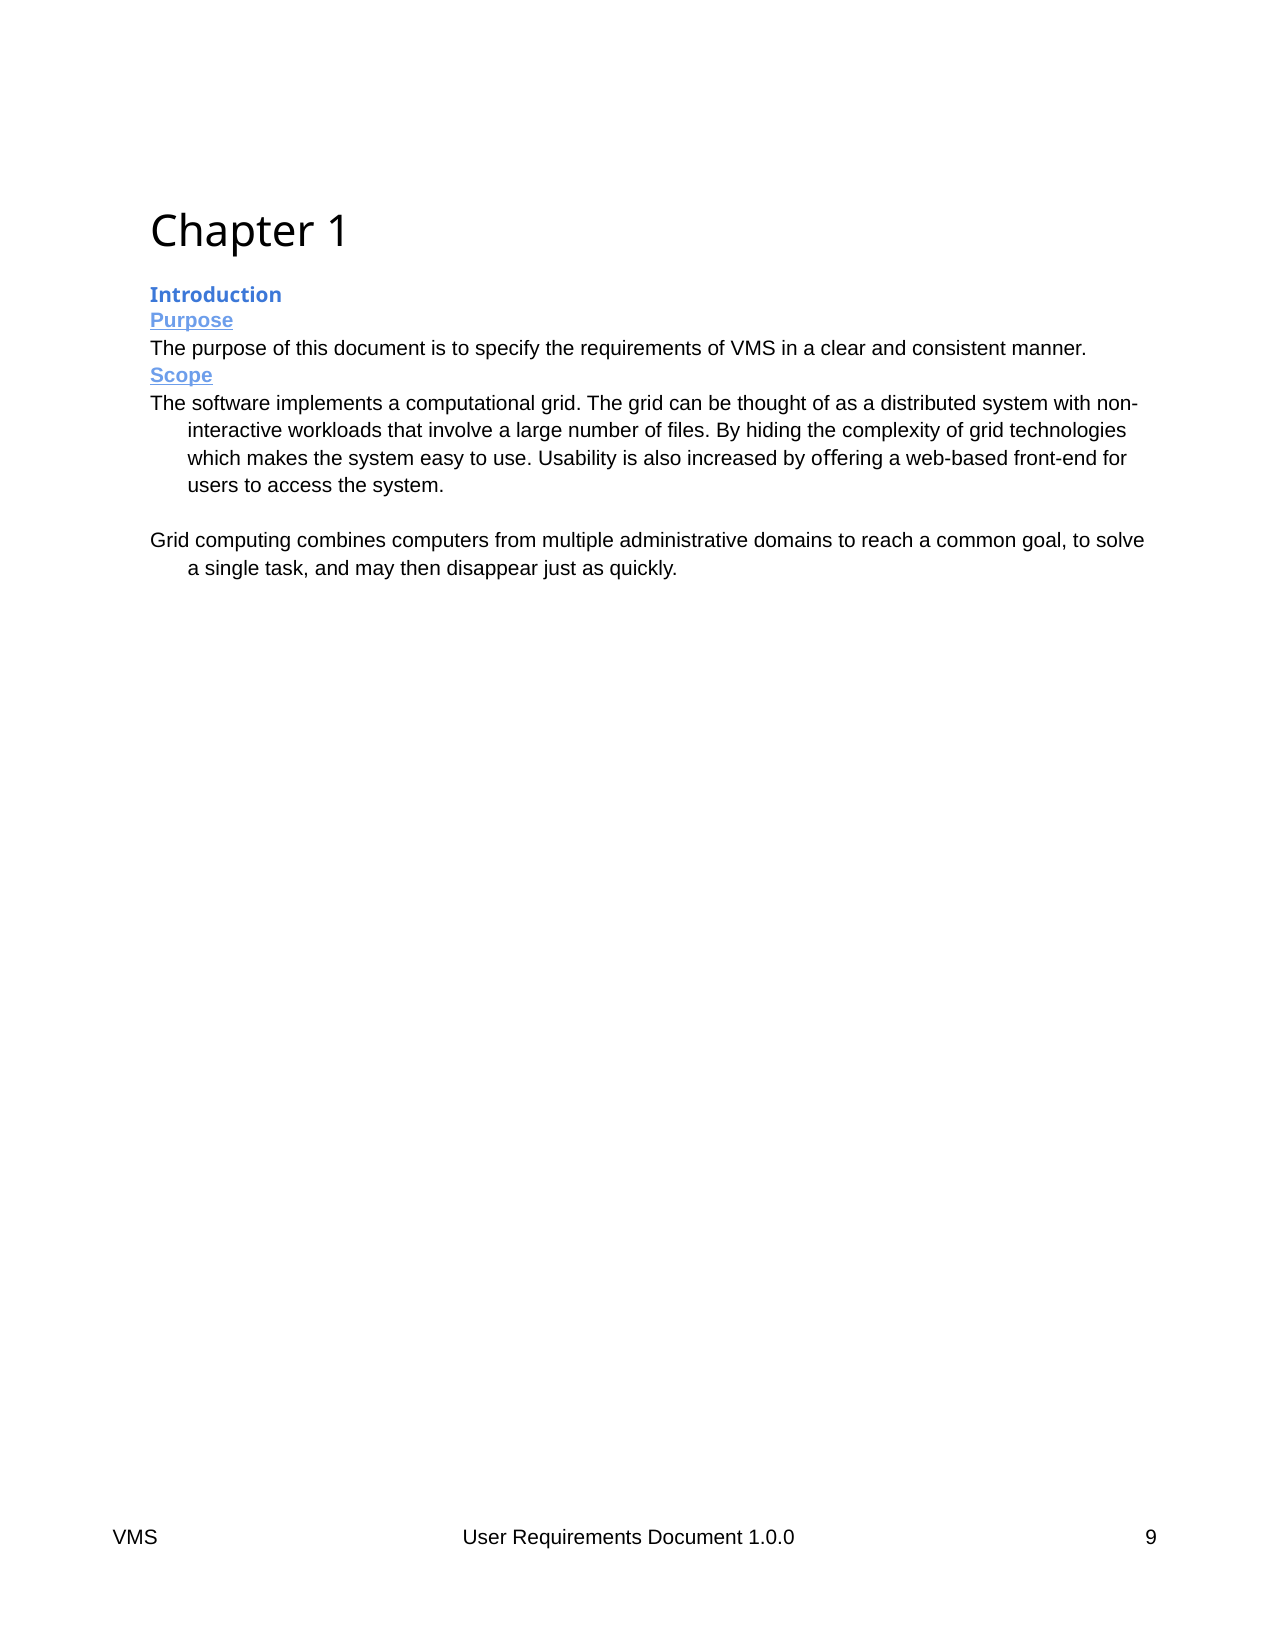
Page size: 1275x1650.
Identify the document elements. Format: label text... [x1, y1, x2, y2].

text Grid computing combines computers from multiple administrative domains to reach a common goal, to solve a single task, and may then disappear just as quickly. [150, 528, 1162, 579]
title Chapter 1 [150, 199, 1162, 259]
subtitle Introduction [150, 280, 1162, 308]
subtitle Scope [150, 363, 1162, 387]
text The software implements a computational grid. The grid can be thought of as a distributed system with non-interactive workloads that involve a large number of files. By hiding the complexity of grid technologies which makes the system easy to use. Usability is also increased by oﬀering a web-based front-end for users to access the system. [150, 391, 1162, 497]
subtitle Purpose [150, 308, 1162, 332]
text The purpose of this document is to specify the requirements of VMS in a clear and consistent manner. [150, 336, 1162, 359]
